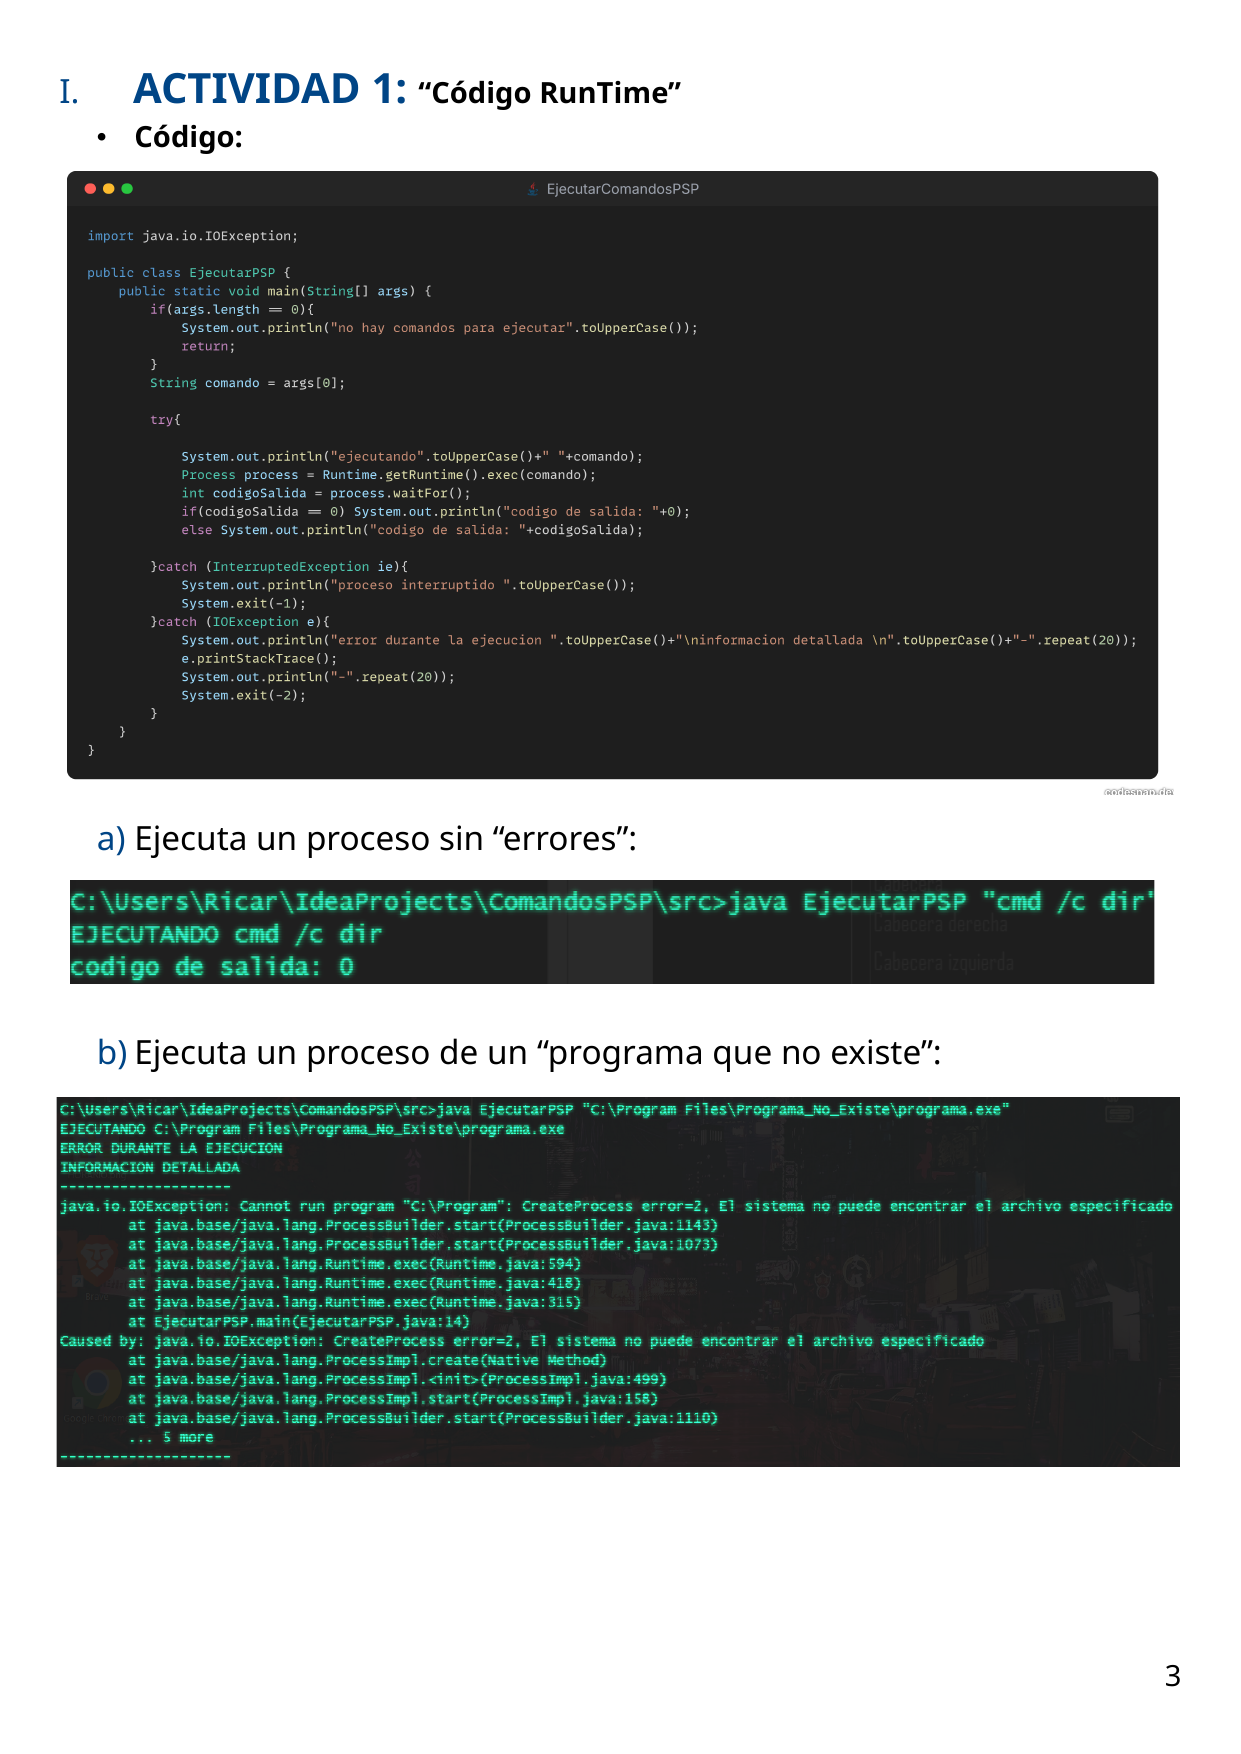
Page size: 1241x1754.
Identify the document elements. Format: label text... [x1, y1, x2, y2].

list Ejecuta un proceso sin “errores”: [97, 814, 1181, 860]
list Código: [97, 116, 1181, 156]
picture [70, 880, 1155, 984]
list Ejecuta un proceso de un “programa que no existe”: [97, 1029, 1181, 1074]
picture [51, 155, 1174, 795]
picture [56, 1097, 1180, 1467]
subtitle ACTIVIDAD 1: “Código RunTime” [59, 59, 1181, 116]
